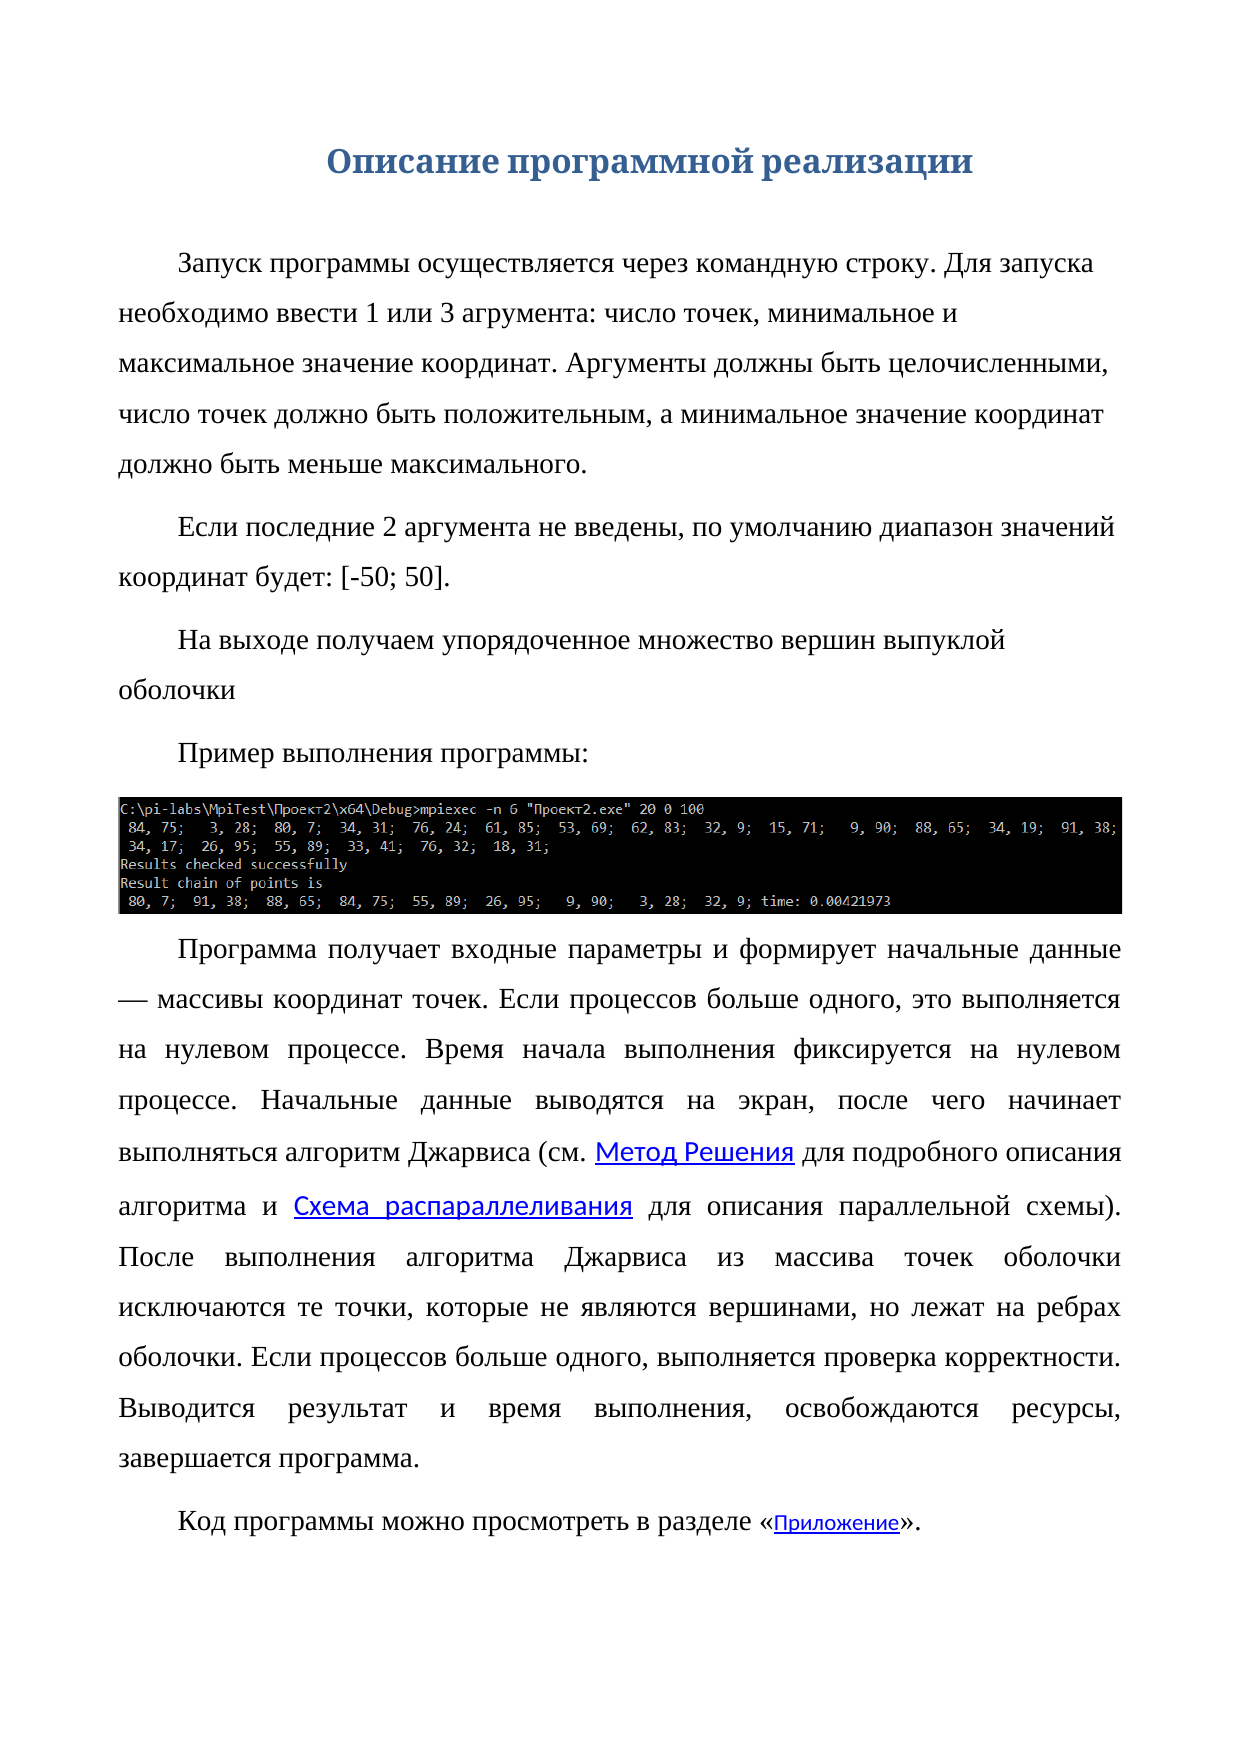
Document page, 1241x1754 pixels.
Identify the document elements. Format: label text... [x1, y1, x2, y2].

text Запуск программы осуществляется через командную строку. Для запуска необходимо ввести 1 или 3 агрумента: число точек, минимальное и максимальное значение координат. Аргументы должны быть целочисленными, число точек должно быть положительным, а минимальное значение координат должно быть меньше максимального. [118, 245, 1122, 479]
text Программа получает входные параметры и формирует начальные данные — массивы координат точек. Если процессов больше одного, это выполняется на нулевом процессе. Время начала выполнения фиксируется на нулевом процессе. Начальные данные выводятся на экран, после чего начинает выполняться алгоритм Джарвиса (см. Метод Решения для подробного описания алгоритма и Схема распараллеливания для описания параллельной схемы). После выполнения алгоритма Джарвиса из массива точек оболочки исключаются те точки, которые не являются вершинами, но лежат на ребрах оболочки. Если процессов больше одного, выполняется проверка корректности. Выводится результат и время выполнения, освобождаются ресурсы, завершается программа. [118, 914, 1122, 1474]
text На выходе получаем упорядоченное множество вершин выпуклой оболочки [118, 622, 1122, 706]
text Если последние 2 аргумента не введены, по умолчанию диапазон значений координат будет: [-50; 50]. [118, 509, 1122, 593]
text Пример выполнения программы: [118, 735, 1122, 769]
subtitle Описание программной реализации [118, 143, 1122, 181]
text Код программы можно просмотреть в разделе «Приложение». [118, 1503, 1122, 1537]
